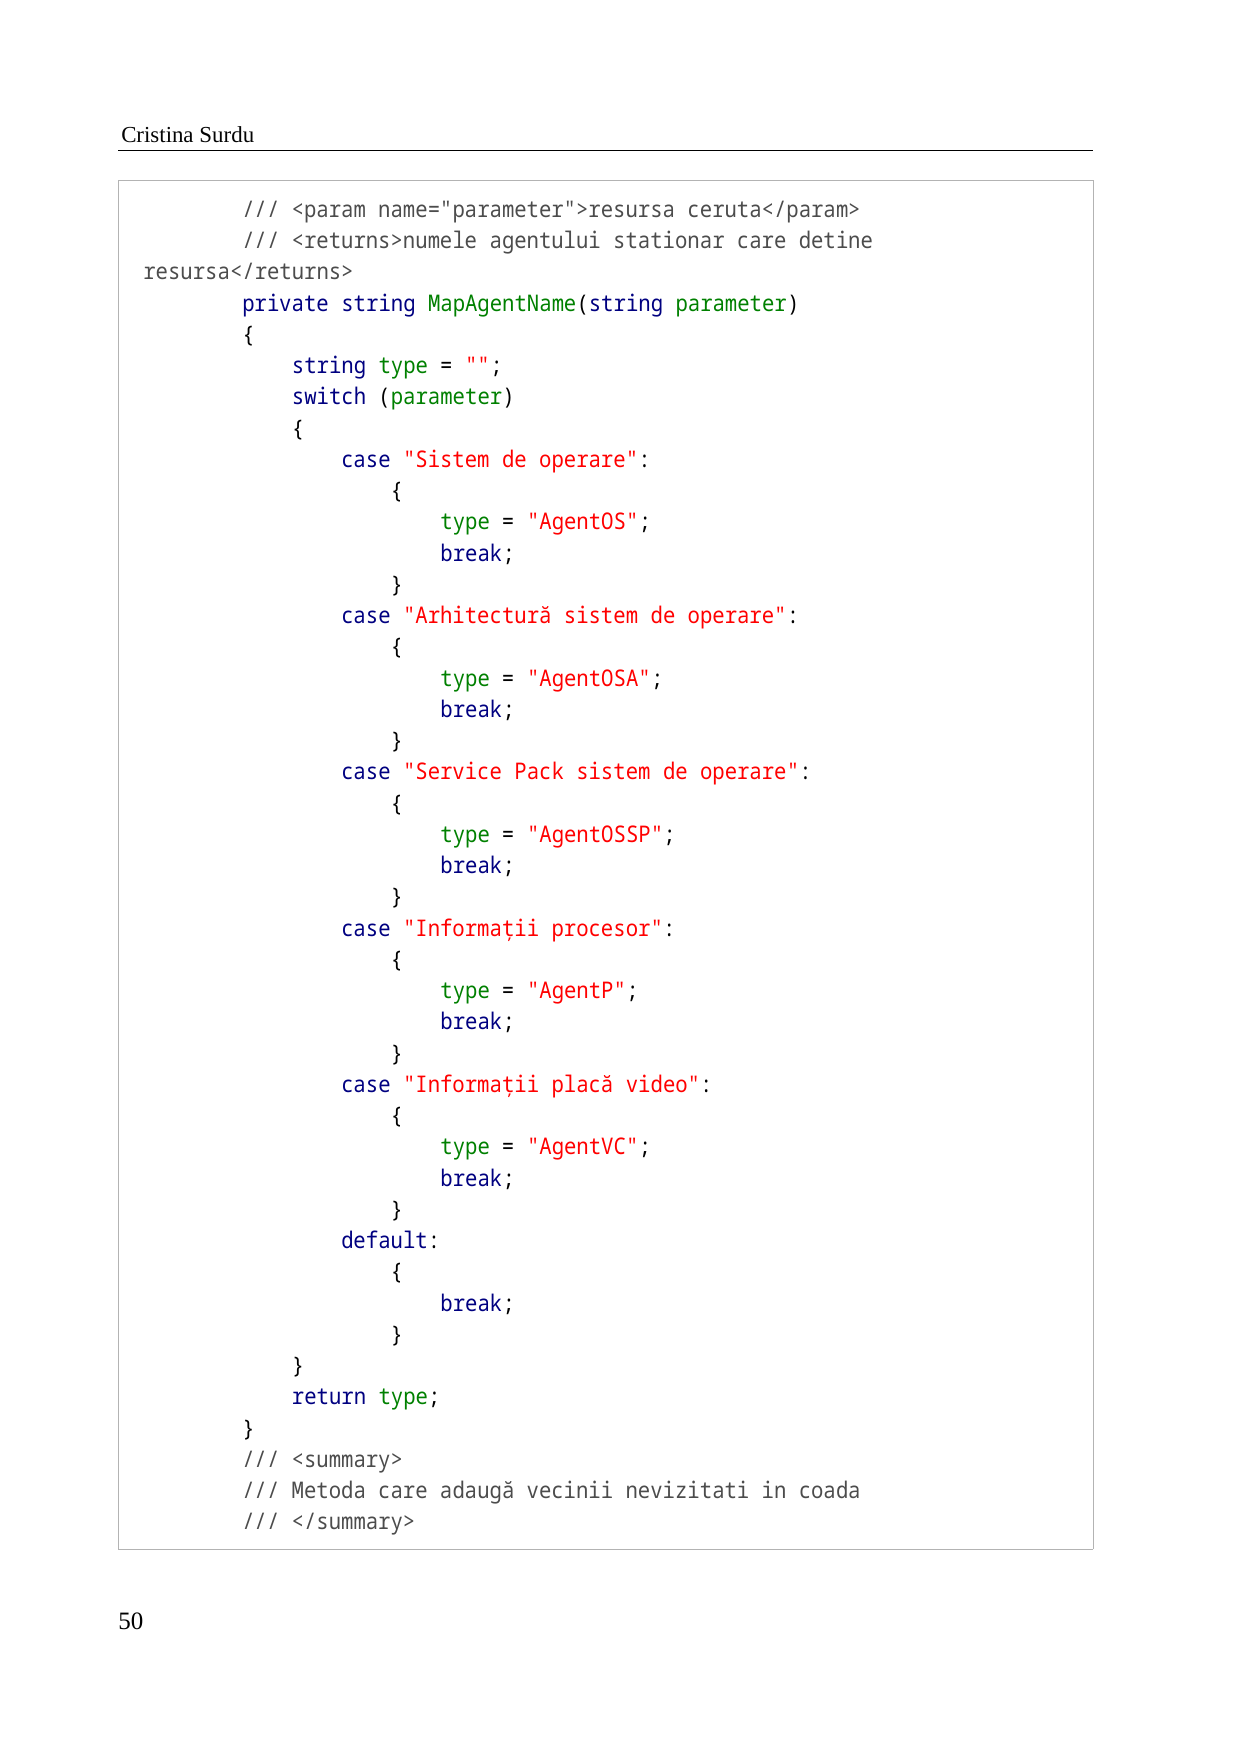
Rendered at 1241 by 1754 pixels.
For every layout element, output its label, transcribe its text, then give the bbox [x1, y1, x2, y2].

text { [119, 774, 1093, 805]
text case "Service Pack sistem de operare": [119, 743, 1093, 774]
text { [119, 305, 1093, 336]
text type = "AgentOSSP"; [119, 805, 1093, 836]
text case "Sistem de operare": [119, 430, 1093, 461]
text /// Metoda care adaugă vecinii nevizitati in coada [119, 1461, 1093, 1493]
text } [119, 1180, 1093, 1211]
text { [119, 930, 1093, 961]
text return type; [119, 1368, 1093, 1399]
text /// </summary> [119, 1493, 1093, 1549]
text break; [119, 680, 1093, 711]
text } [119, 868, 1093, 899]
text case "Informații procesor": [119, 899, 1093, 930]
text break; [119, 1149, 1093, 1180]
text case "Informații placă video": [119, 1055, 1093, 1086]
text break; [119, 1274, 1093, 1305]
text string type = ""; [119, 336, 1093, 368]
text } [119, 555, 1093, 586]
text { [119, 1243, 1093, 1274]
text } [119, 1305, 1093, 1336]
text } [119, 711, 1093, 743]
text } [119, 1336, 1093, 1368]
text break; [119, 836, 1093, 868]
text { [119, 399, 1093, 430]
text } [119, 1024, 1093, 1055]
text default: [119, 1211, 1093, 1243]
text type = "AgentP"; [119, 961, 1093, 993]
text /// <summary> [119, 1430, 1093, 1461]
text type = "AgentVC"; [119, 1118, 1093, 1149]
text private string MapAgentName(string parameter) [119, 274, 1093, 305]
text type = "AgentOS"; [119, 493, 1093, 524]
text { [119, 618, 1093, 649]
text /// <returns>numele agentului stationar care detine resursa</returns> [119, 211, 1093, 274]
text switch (parameter) [119, 368, 1093, 399]
text break; [119, 524, 1093, 555]
text break; [119, 993, 1093, 1024]
text type = "AgentOSA"; [119, 649, 1093, 680]
text } [119, 1399, 1093, 1430]
text /// <param name="parameter">resursa ceruta</param> [119, 181, 1093, 211]
text case "Arhitectură sistem de operare": [119, 586, 1093, 618]
text { [119, 461, 1093, 493]
text { [119, 1086, 1093, 1118]
